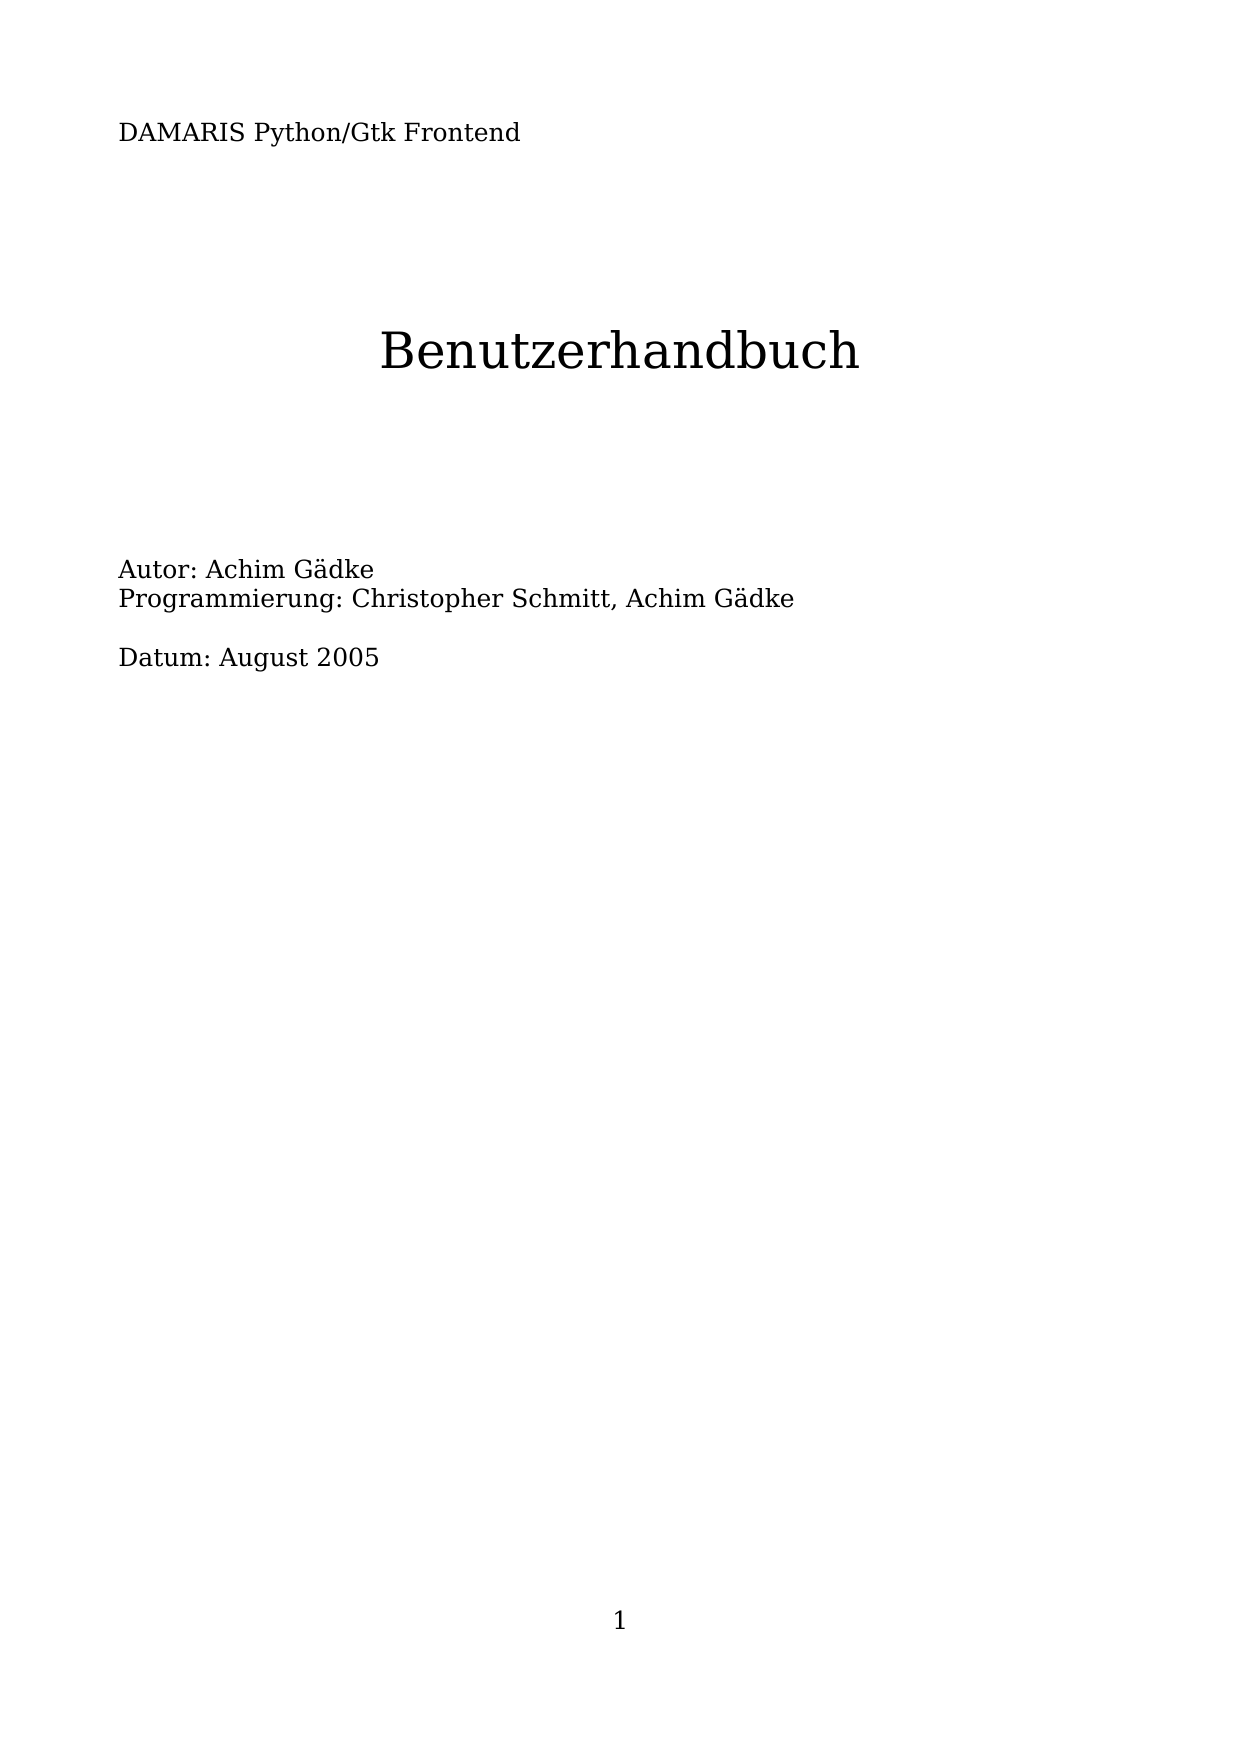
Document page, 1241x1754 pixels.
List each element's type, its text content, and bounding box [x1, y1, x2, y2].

text Datum: August 2005 [118, 643, 1122, 672]
text Autor: Achim Gädke [118, 556, 1122, 585]
text Programmierung: Christopher Schmitt, Achim Gädke [118, 585, 1122, 614]
text Benutzerhandbuch [118, 322, 1122, 381]
text DAMARIS Python/Gtk Frontend [118, 118, 1122, 147]
